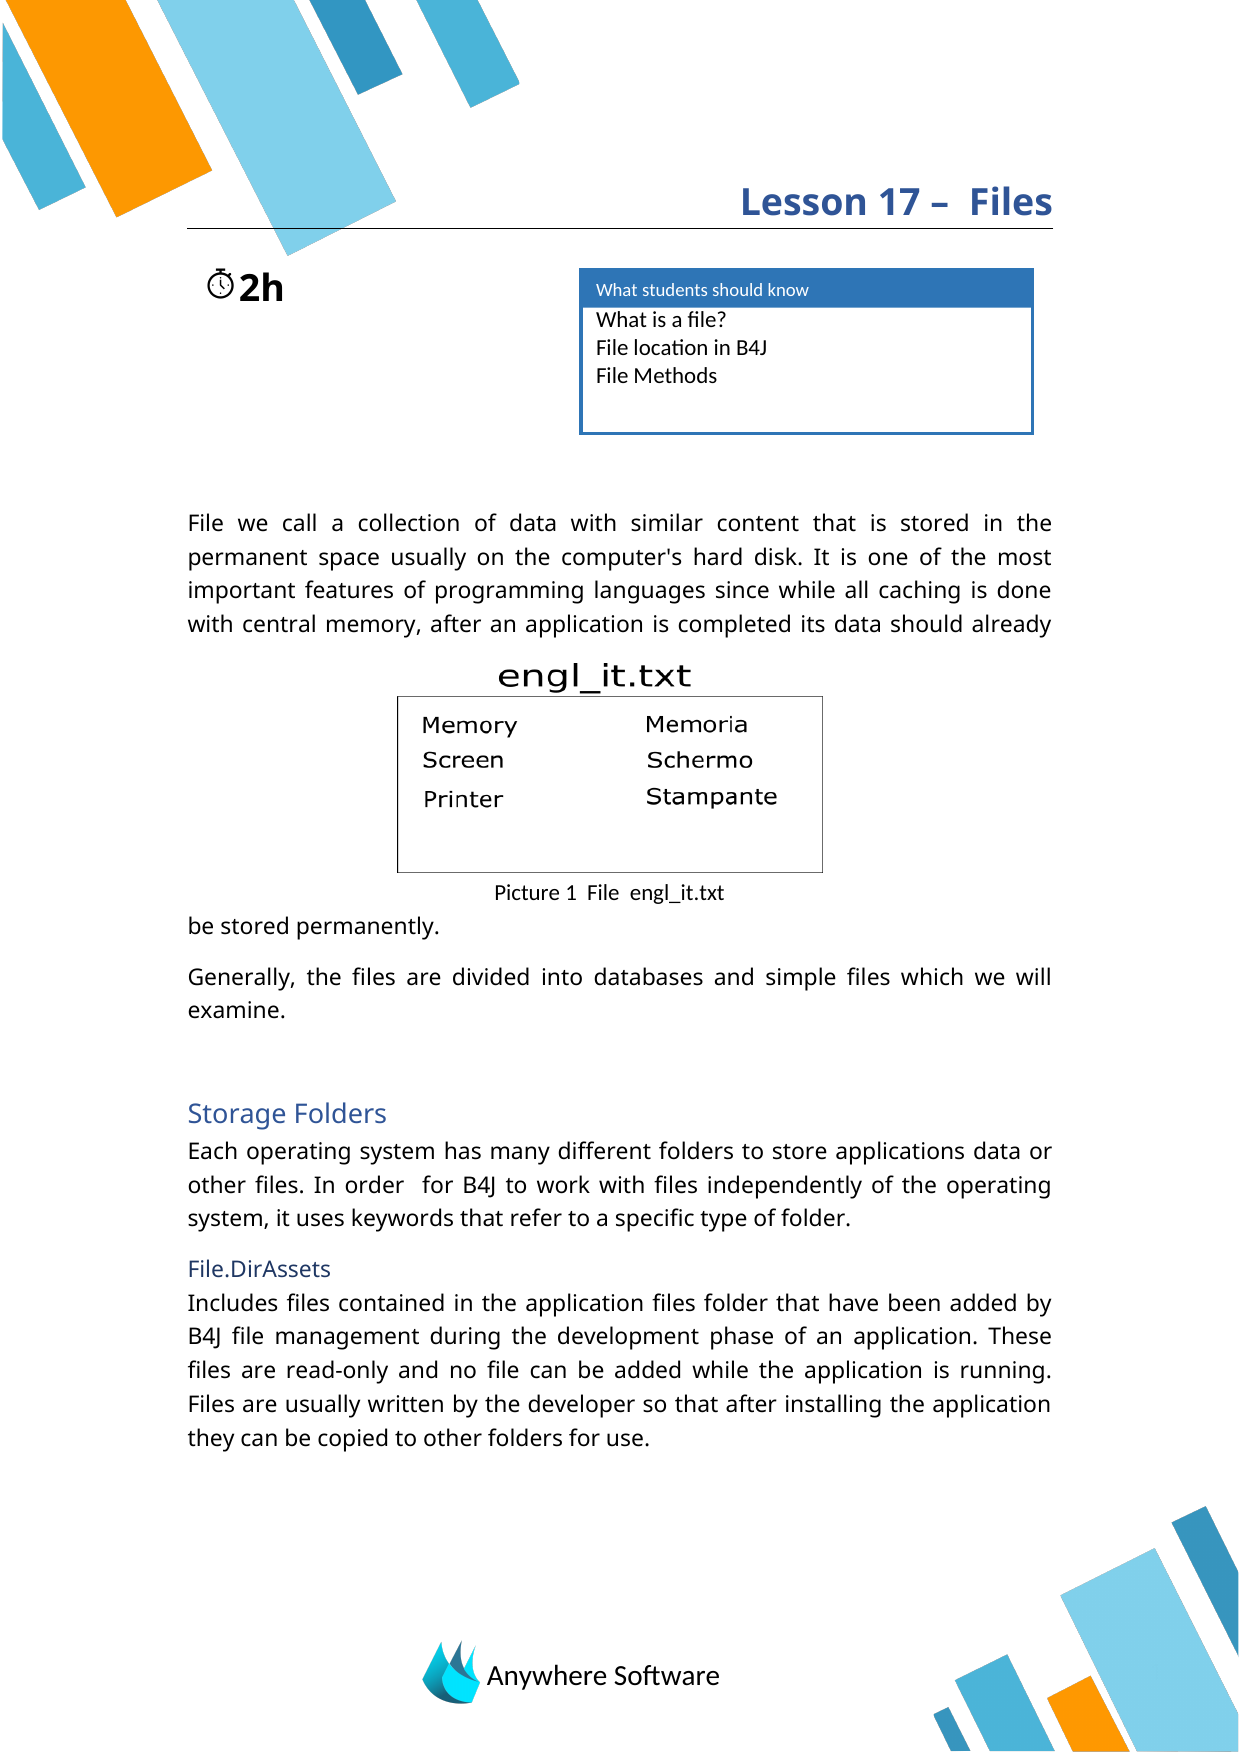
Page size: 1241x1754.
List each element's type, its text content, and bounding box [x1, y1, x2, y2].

subtitle File.DirAssets [187, 1253, 1053, 1284]
subtitle Storage Folders [187, 1095, 1053, 1132]
picture [202, 265, 239, 302]
text Generally, the files are divided into databases and simple files which we will examine. [187, 960, 1053, 1025]
picture [422, 1640, 481, 1704]
picture [397, 663, 823, 873]
text Each operating system has many different folders to store applications data or other files. In order for B4J to work with files independently of the operating system, it uses keywords that refer to a specific type of folder. [187, 1135, 1053, 1233]
text File we call a collection of data with similar content that is stored in the permanent space usually on the computer's hard disk. It is one of the most important features of programming languages since while all caching is done with central memory, after an application is completed its data should already be stored permanently. [187, 507, 1053, 941]
text Includes files contained in the application files folder that have been added by B4J file management during the development phase of an application. These files are read-only and no file can be added while the application is running. Files are usually written by the developer so that after installing the application they can be copied to other folders for use. [187, 1286, 1053, 1453]
picture [2, 0, 520, 256]
picture [933, 1506, 1239, 1752]
subtitle Lesson 17 – Files [187, 175, 1053, 228]
text 2h [202, 262, 296, 313]
